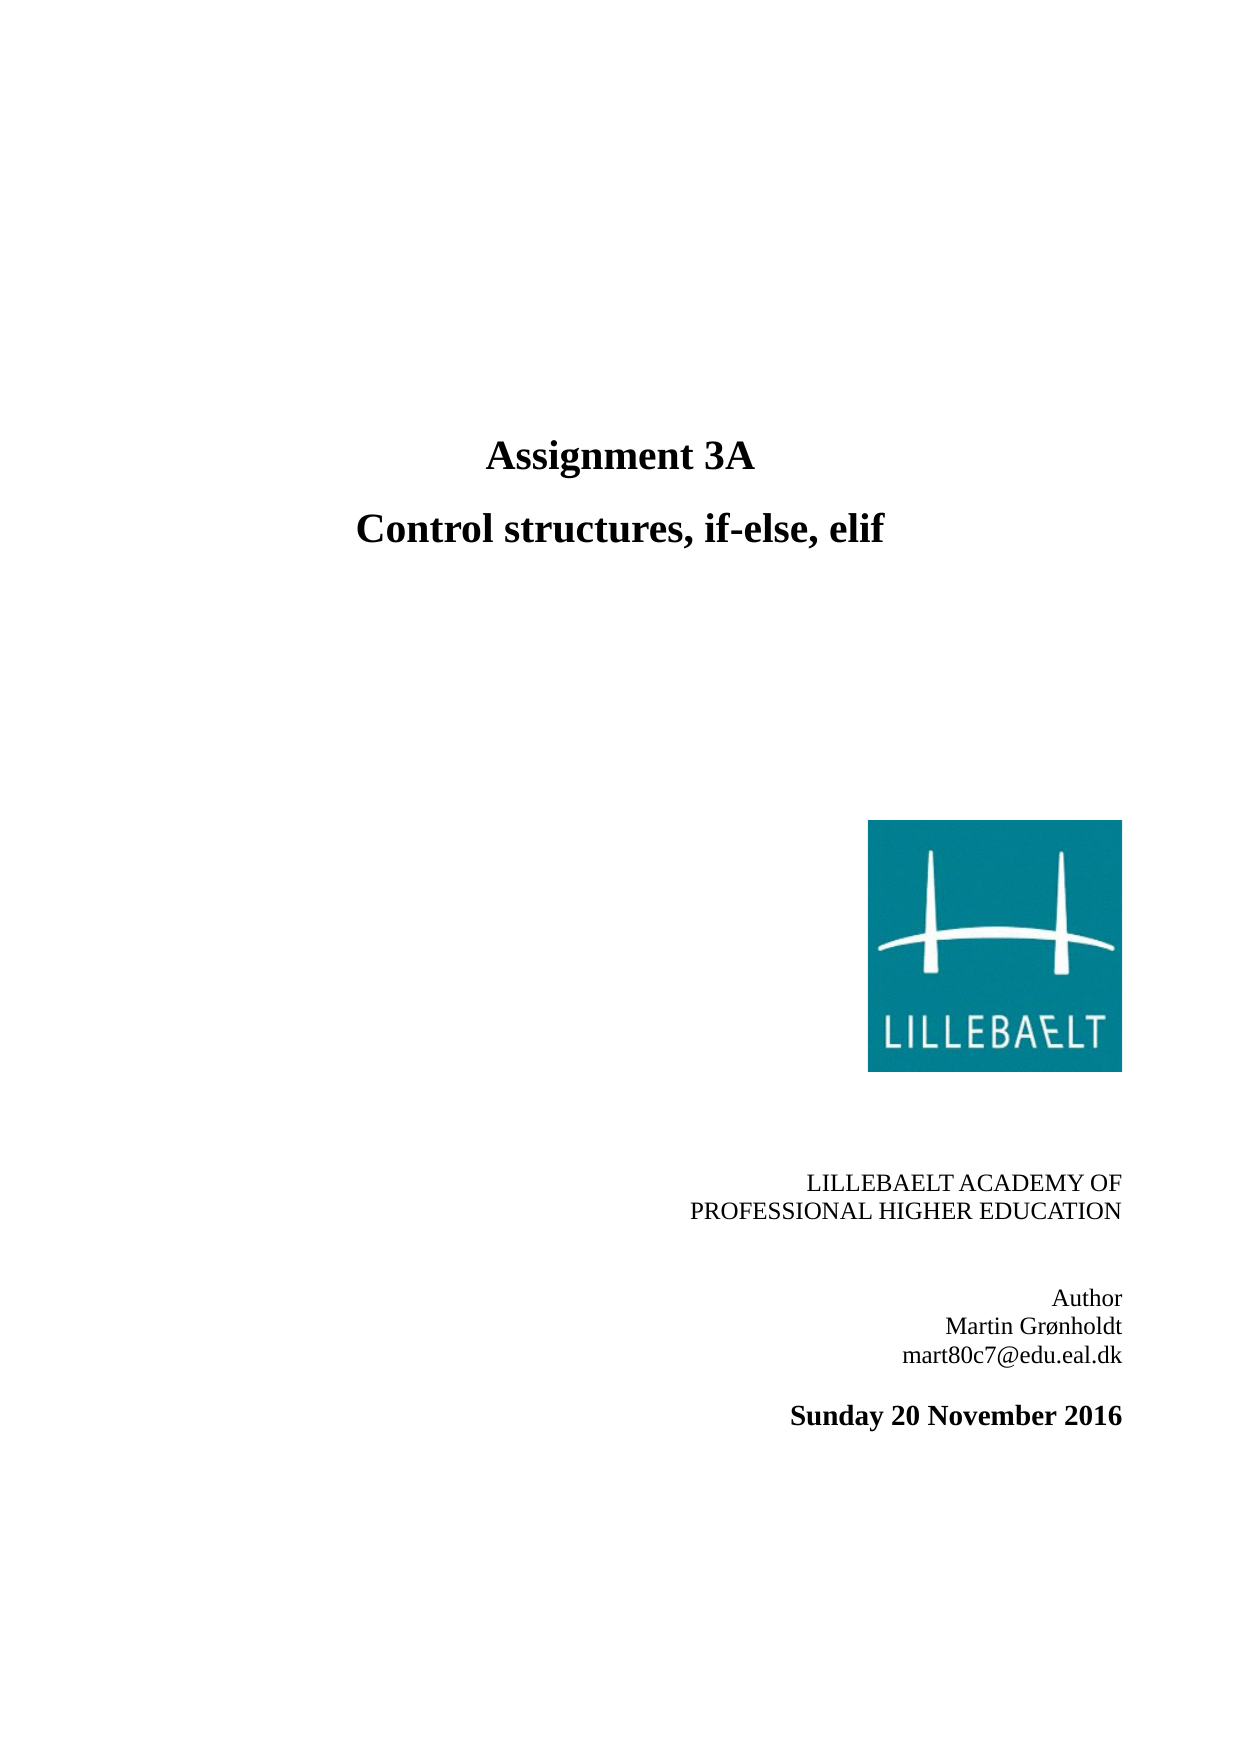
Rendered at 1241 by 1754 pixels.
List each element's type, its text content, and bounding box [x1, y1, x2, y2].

text Author [118, 1283, 1122, 1311]
text LILLEBAELT ACADEMY OF [118, 1168, 1122, 1196]
text Martin Grønholdt [118, 1311, 1122, 1340]
title Assignment 3A [118, 431, 1122, 478]
picture [867, 820, 1123, 1072]
text mart80c7@edu.eal.dk [118, 1340, 1122, 1369]
title Control structures, if-else, elif [118, 503, 1122, 551]
text PROFESSIONAL HIGHER EDUCATION [118, 1196, 1122, 1225]
text Sunday 20 November 2016 [118, 1398, 1122, 1431]
